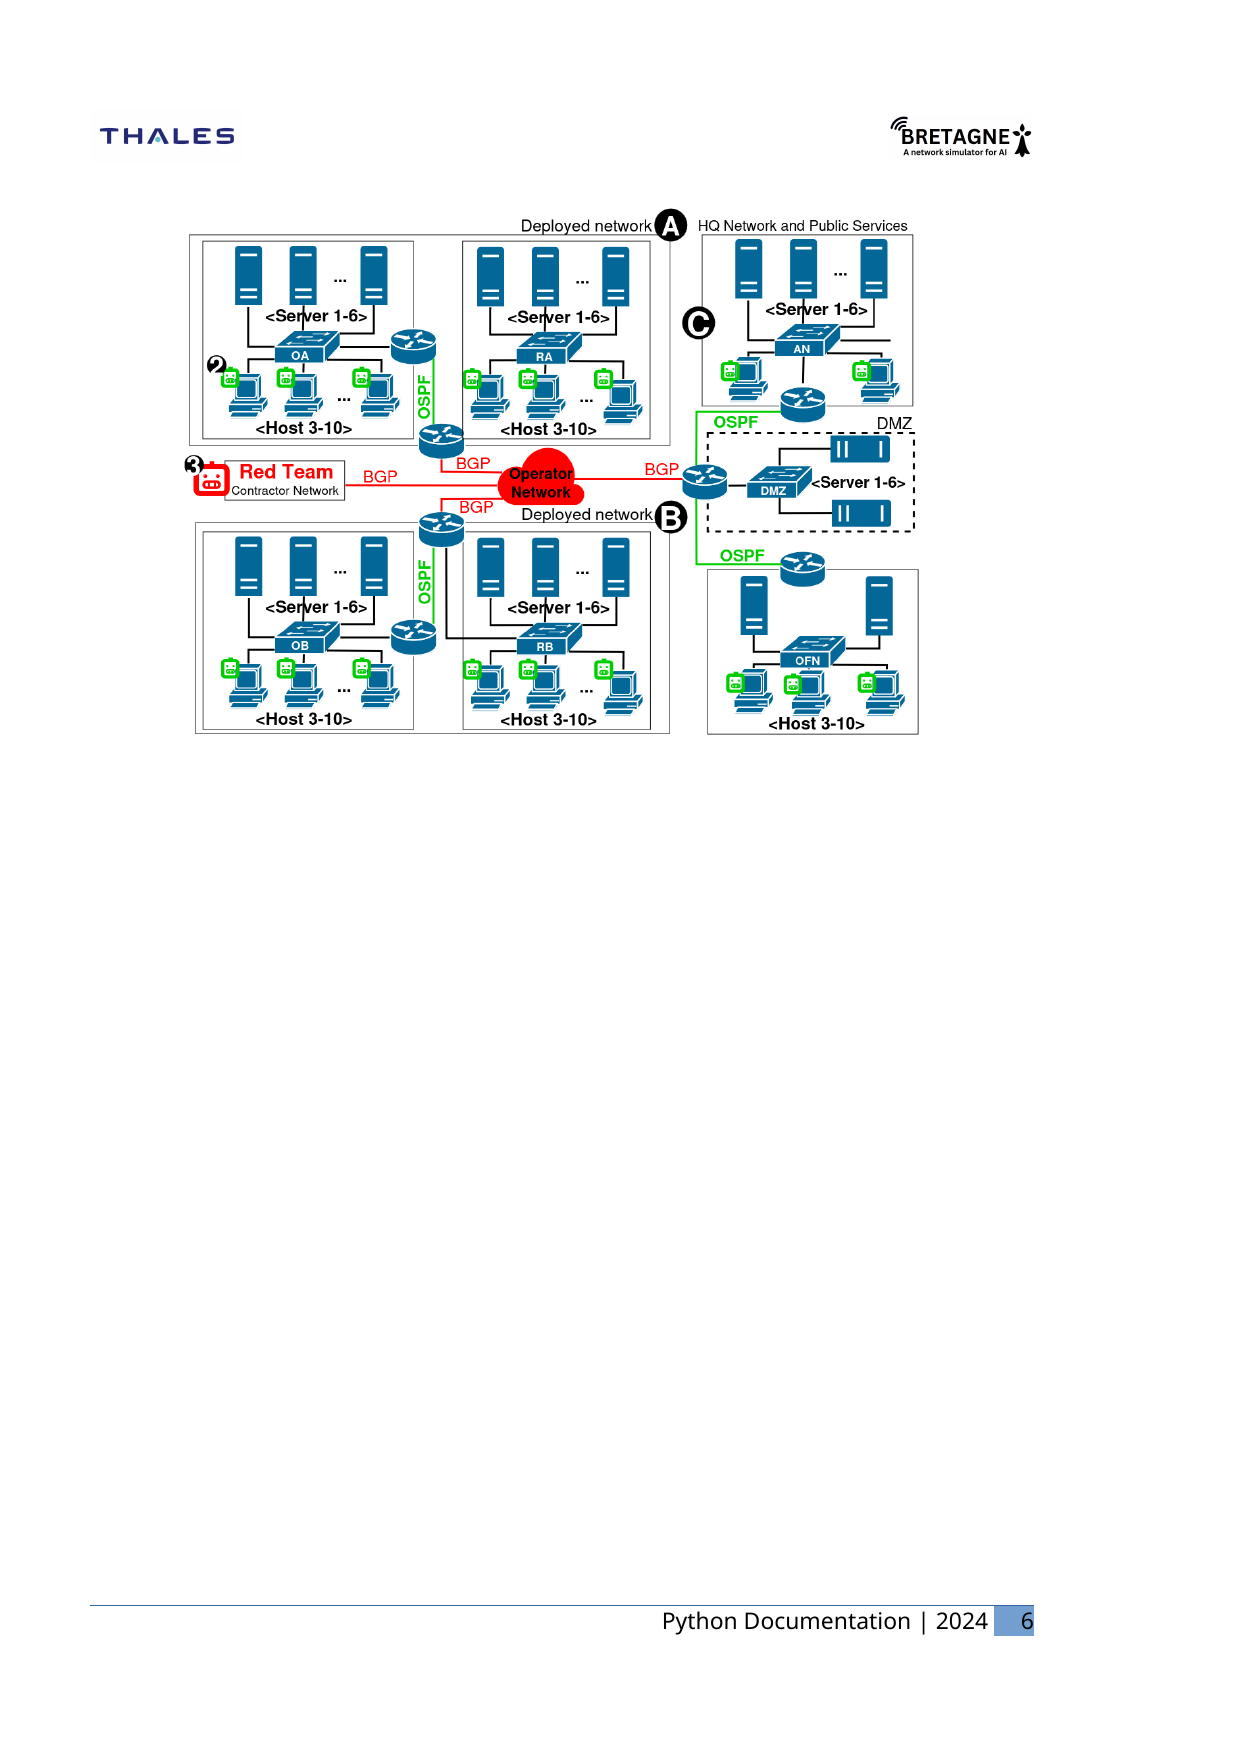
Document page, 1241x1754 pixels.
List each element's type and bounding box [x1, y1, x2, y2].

picture [890, 115, 1032, 158]
picture [184, 208, 925, 745]
picture [91, 109, 245, 163]
